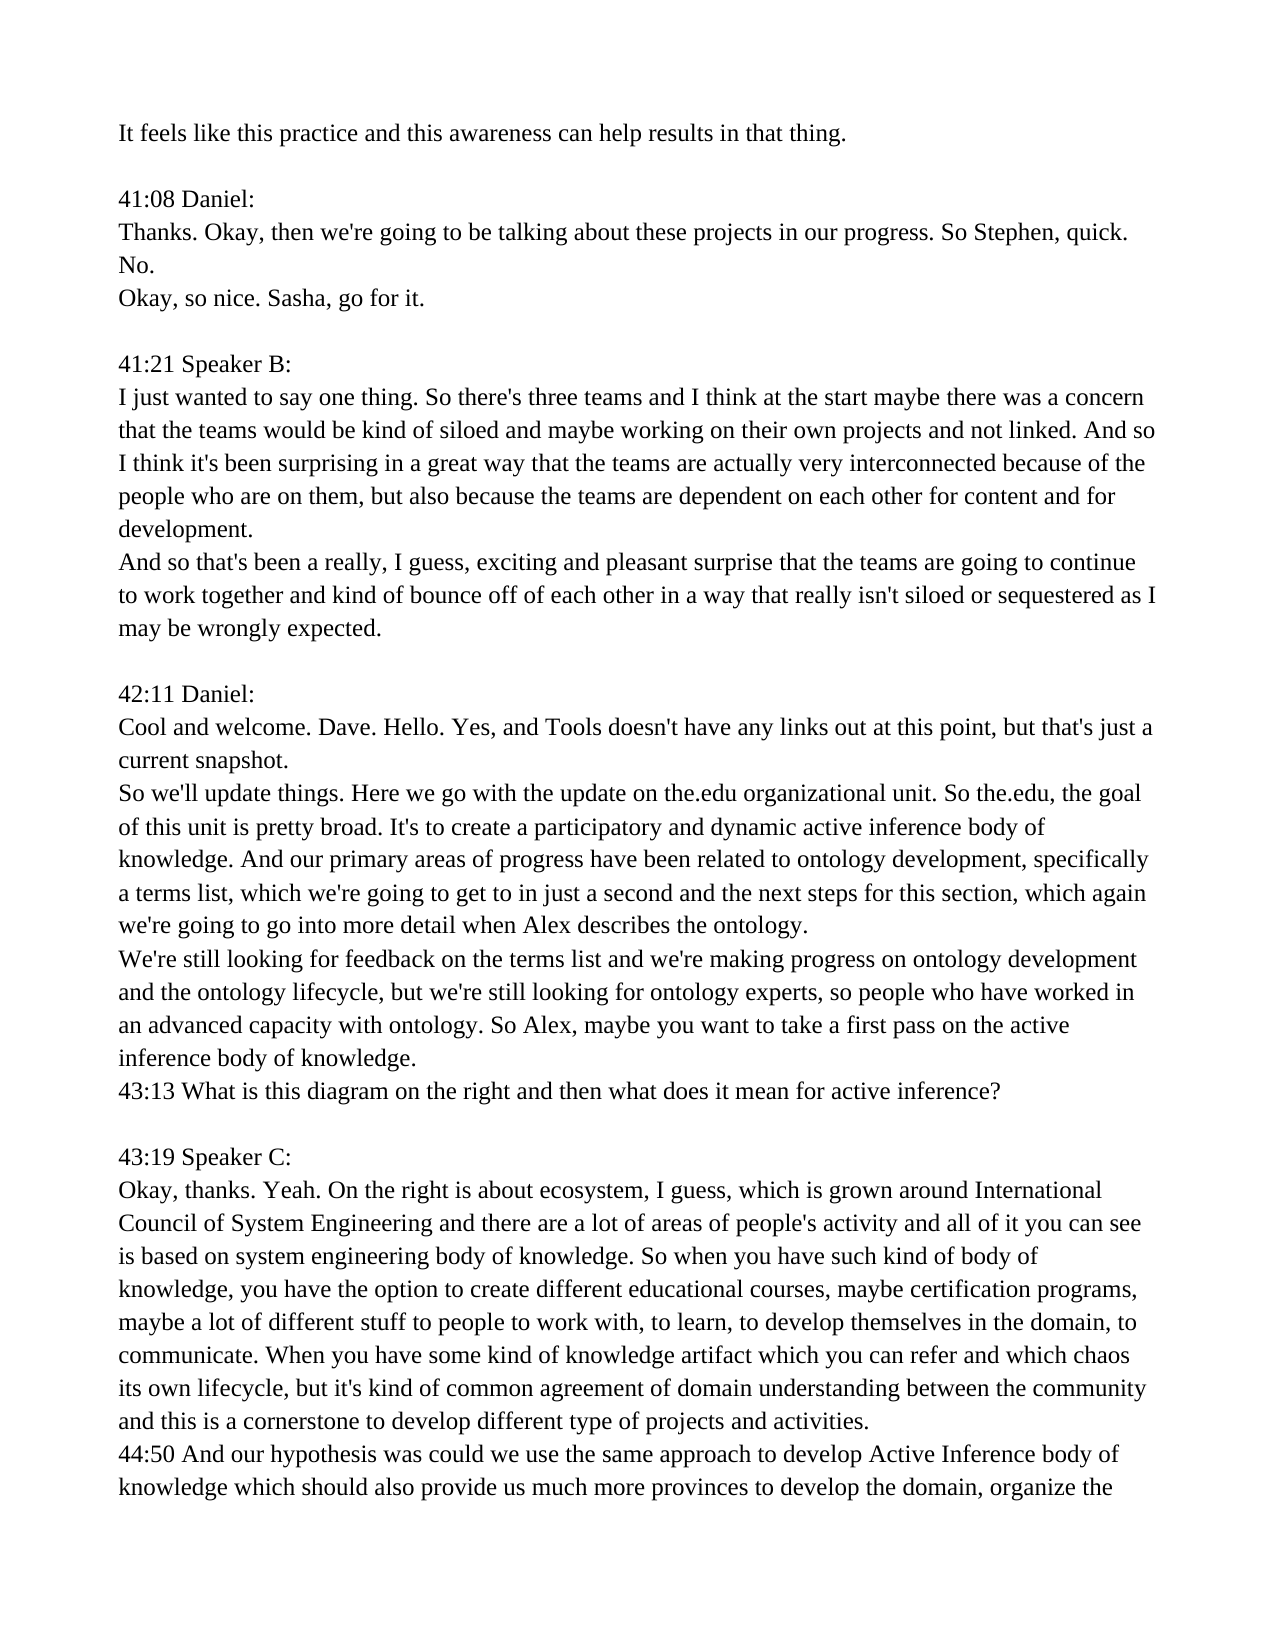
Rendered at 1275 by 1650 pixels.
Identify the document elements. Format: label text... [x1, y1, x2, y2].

text 42:11 Daniel: [118, 679, 1157, 708]
text And so that's been a really, I guess, exciting and pleasant surprise that the teams are going to continue to work together and kind of bounce off of each other in a way that really isn't siloed or sequestered as I may be wrongly expected. [118, 547, 1157, 642]
text 43:19 Speaker C: [118, 1142, 1157, 1171]
text 43:13 What is this diagram on the right and then what does it mean for active inference? [118, 1076, 1157, 1104]
text It feels like this practice and this awareness can help results in that thing. [118, 118, 1157, 147]
text Okay, thanks. Yeah. On the right is about ecosystem, I guess, which is grown around International Council of System Engineering and there are a lot of areas of people's activity and all of it you can see is based on system engineering body of knowledge. So when you have such kind of body of knowledge, you have the option to create different educational courses, maybe certification programs, maybe a lot of different stuff to people to work with, to learn, to develop themselves in the domain, to communicate. When you have some kind of knowledge artifact which you can refer and which chaos its own lifecycle, but it's kind of common agreement of domain understanding between the community and this is a cornerstone to develop different type of projects and activities. [118, 1175, 1157, 1435]
text I just wanted to say one thing. So there's three teams and I think at the start maybe there was a concern that the teams would be kind of siloed and maybe working on their own projects and not linked. And so I think it's been surprising in a great way that the teams are actually very interconnected because of the people who are on them, but also because the teams are dependent on each other for content and for development. [118, 382, 1157, 543]
text We're still looking for feedback on the terms list and we're making progress on ontology development and the ontology lifecycle, but we're still looking for ontology experts, so people who have worked in an advanced capacity with ontology. So Alex, maybe you want to take a first pass on the active inference body of knowledge. [118, 944, 1157, 1071]
text Thanks. Okay, then we're going to be talking about these projects in our progress. So Stephen, quick. No. [118, 217, 1157, 279]
text Okay, so nice. Sasha, go for it. [118, 283, 1157, 312]
text Cool and welcome. Dave. Hello. Yes, and Tools doesn't have any links out at this point, but that's just a current snapshot. [118, 712, 1157, 774]
text 44:50 And our hypothesis was could we use the same approach to develop Active Inference body of knowledge which should also provide us much more provinces to develop the domain, organize the [118, 1439, 1157, 1501]
text 41:21 Speaker B: [118, 349, 1157, 378]
text 41:08 Daniel: [118, 184, 1157, 213]
text So we'll update things. Here we go with the update on the.edu organizational unit. So the.edu, the goal of this unit is pretty broad. It's to create a participatory and dynamic active inference body of knowledge. And our primary areas of progress have been related to ontology development, specifically a terms list, which we're going to get to in just a second and the next steps for this section, which again we're going to go into more detail when Alex describes the ontology. [118, 778, 1157, 939]
